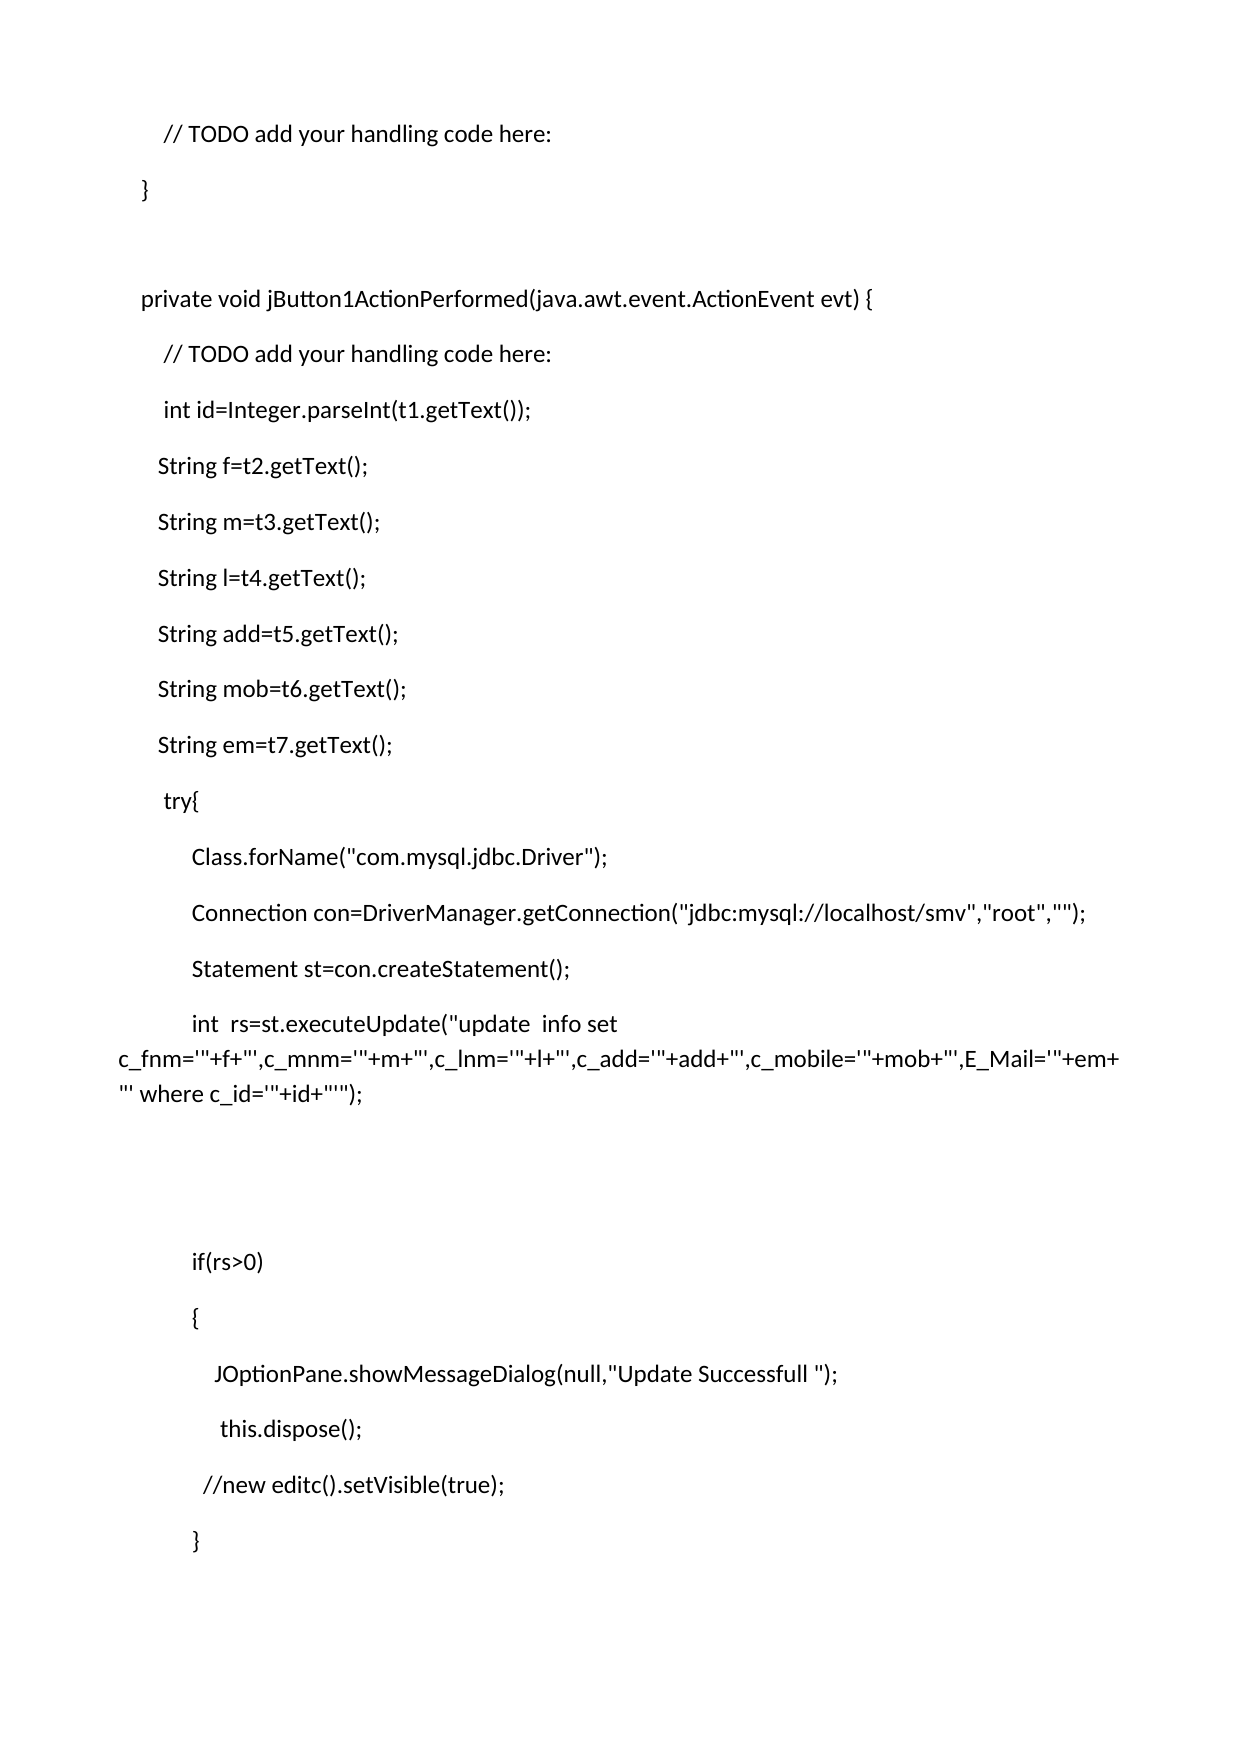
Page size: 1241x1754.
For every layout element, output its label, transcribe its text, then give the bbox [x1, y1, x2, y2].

text } [118, 1525, 1122, 1556]
text if(rs>0) [118, 1246, 1122, 1277]
text // TODO add your handling code here: [118, 339, 1122, 369]
text String add=t5.getText(); [118, 618, 1122, 648]
text JOptionPane.showMessageDialog(null,"Update Successfull "); [118, 1358, 1122, 1388]
text // TODO add your handling code here: [118, 118, 1122, 149]
text this.dispose(); [118, 1414, 1122, 1444]
text int rs=st.executeUpdate("update info set c_fnm='"+f+"',c_mnm='"+m+"',c_lnm='"+l+"',c_add='"+add+"',c_mobile='"+mob+"',E_Mail='"+em+"' where c_id='"+id+"'"); [118, 1009, 1122, 1109]
text private void jButton1ActionPerformed(java.awt.event.ActionEvent evt) { [118, 283, 1122, 313]
text Statement st=con.createStatement(); [118, 953, 1122, 983]
text } [118, 174, 1122, 204]
text Class.forName("com.mysql.jdbc.Driver"); [118, 841, 1122, 872]
text try{ [118, 785, 1122, 816]
text int id=Integer.parseInt(t1.getText()); [118, 394, 1122, 425]
text //new editc().setVisible(true); [118, 1469, 1122, 1500]
text String f=t2.getText(); [118, 450, 1122, 481]
text String l=t4.getText(); [118, 562, 1122, 592]
text String mob=t6.getText(); [118, 674, 1122, 704]
text { [118, 1302, 1122, 1332]
text String m=t3.getText(); [118, 506, 1122, 537]
text String em=t7.getText(); [118, 729, 1122, 760]
text Connection con=DriverManager.getConnection("jdbc:mysql://localhost/smv","root",""); [118, 897, 1122, 927]
